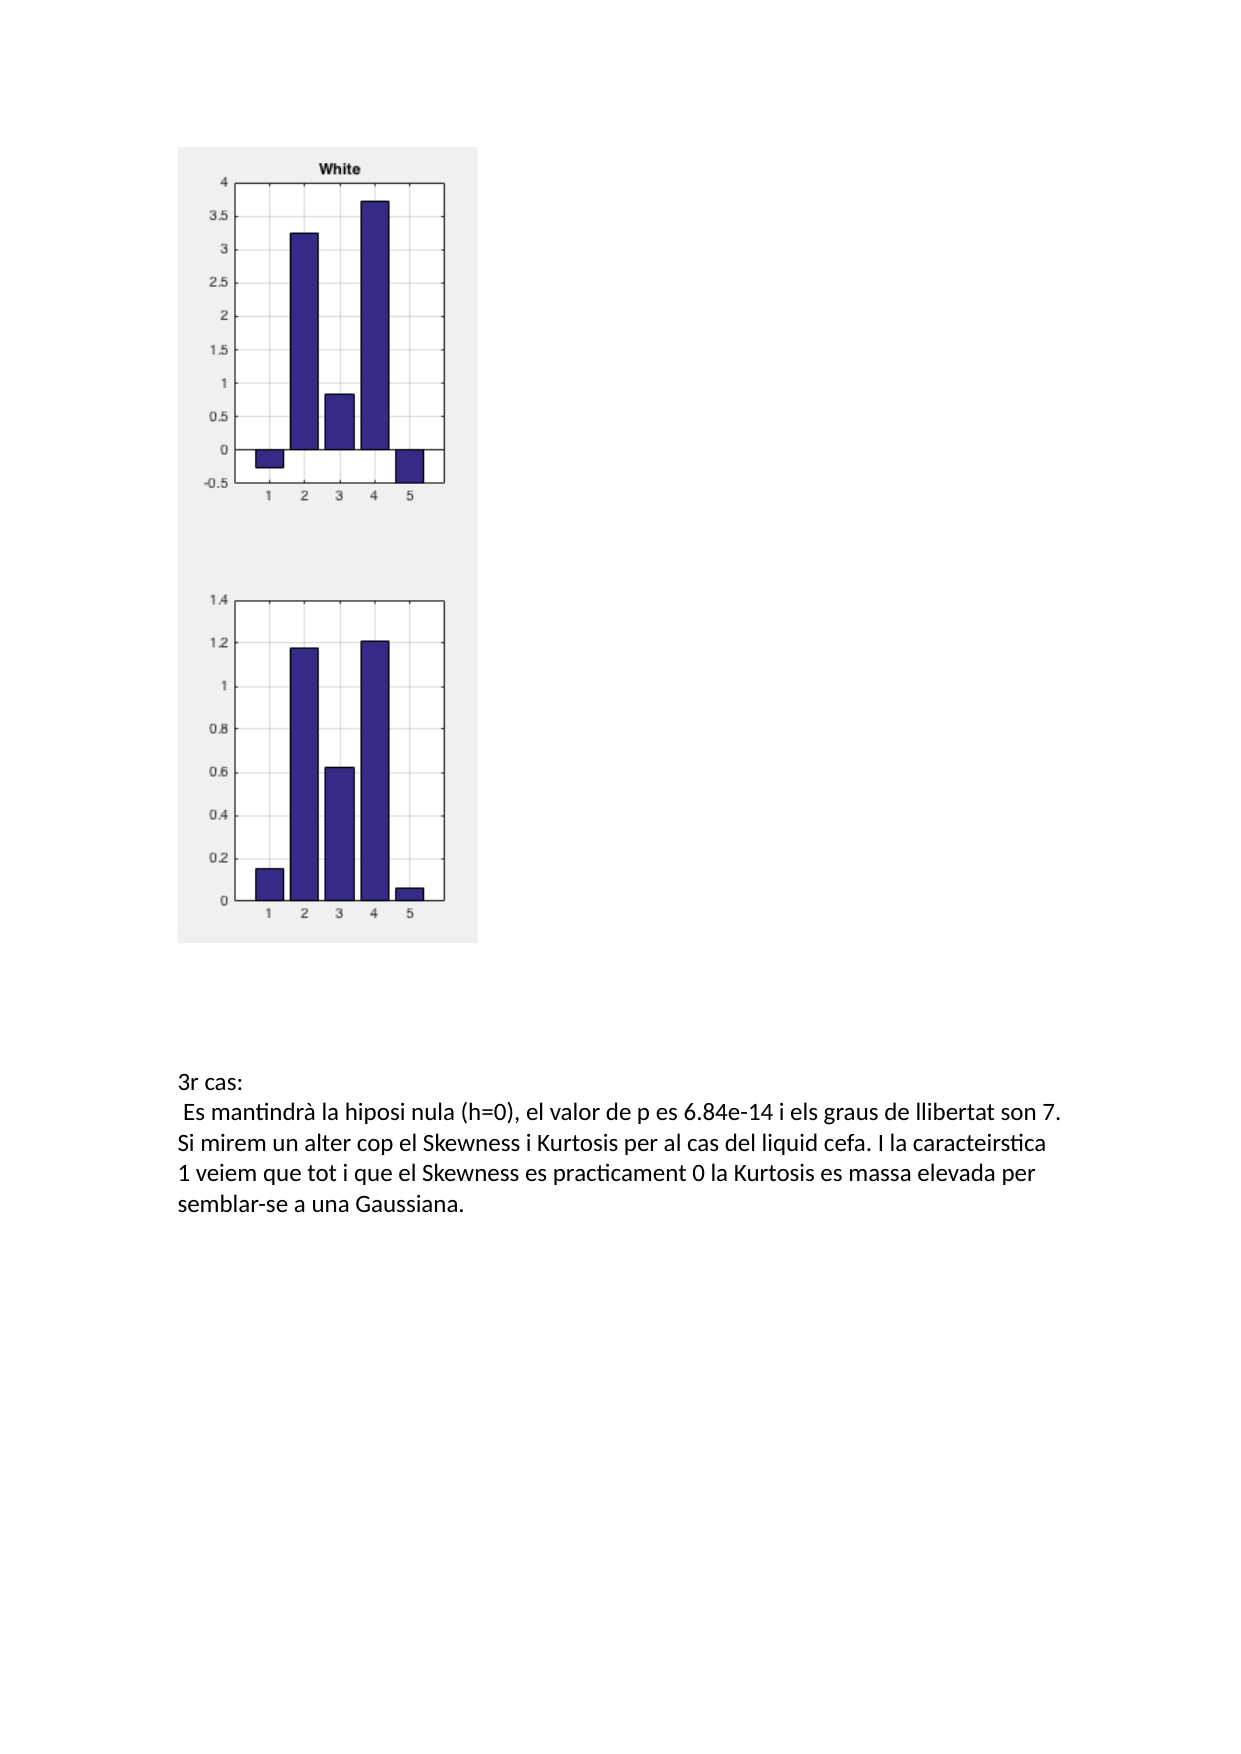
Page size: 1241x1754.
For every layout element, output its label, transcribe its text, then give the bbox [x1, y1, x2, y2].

picture [344, 147, 478, 943]
text 3r cas: [177, 1066, 1063, 1096]
text Es mantindrà la hiposi nula (h=0), el valor de p es 6.84e-14 i els graus de llibertat son 7. Si mirem un alter cop el Skewness i Kurtosis per al cas del liquid cefa. I la caracteirstica 1 veiem que tot i que el Skewness es practicament 0 la Kurtosis es massa elevada per semblar-se a una Gaussiana. [177, 1096, 1063, 1218]
